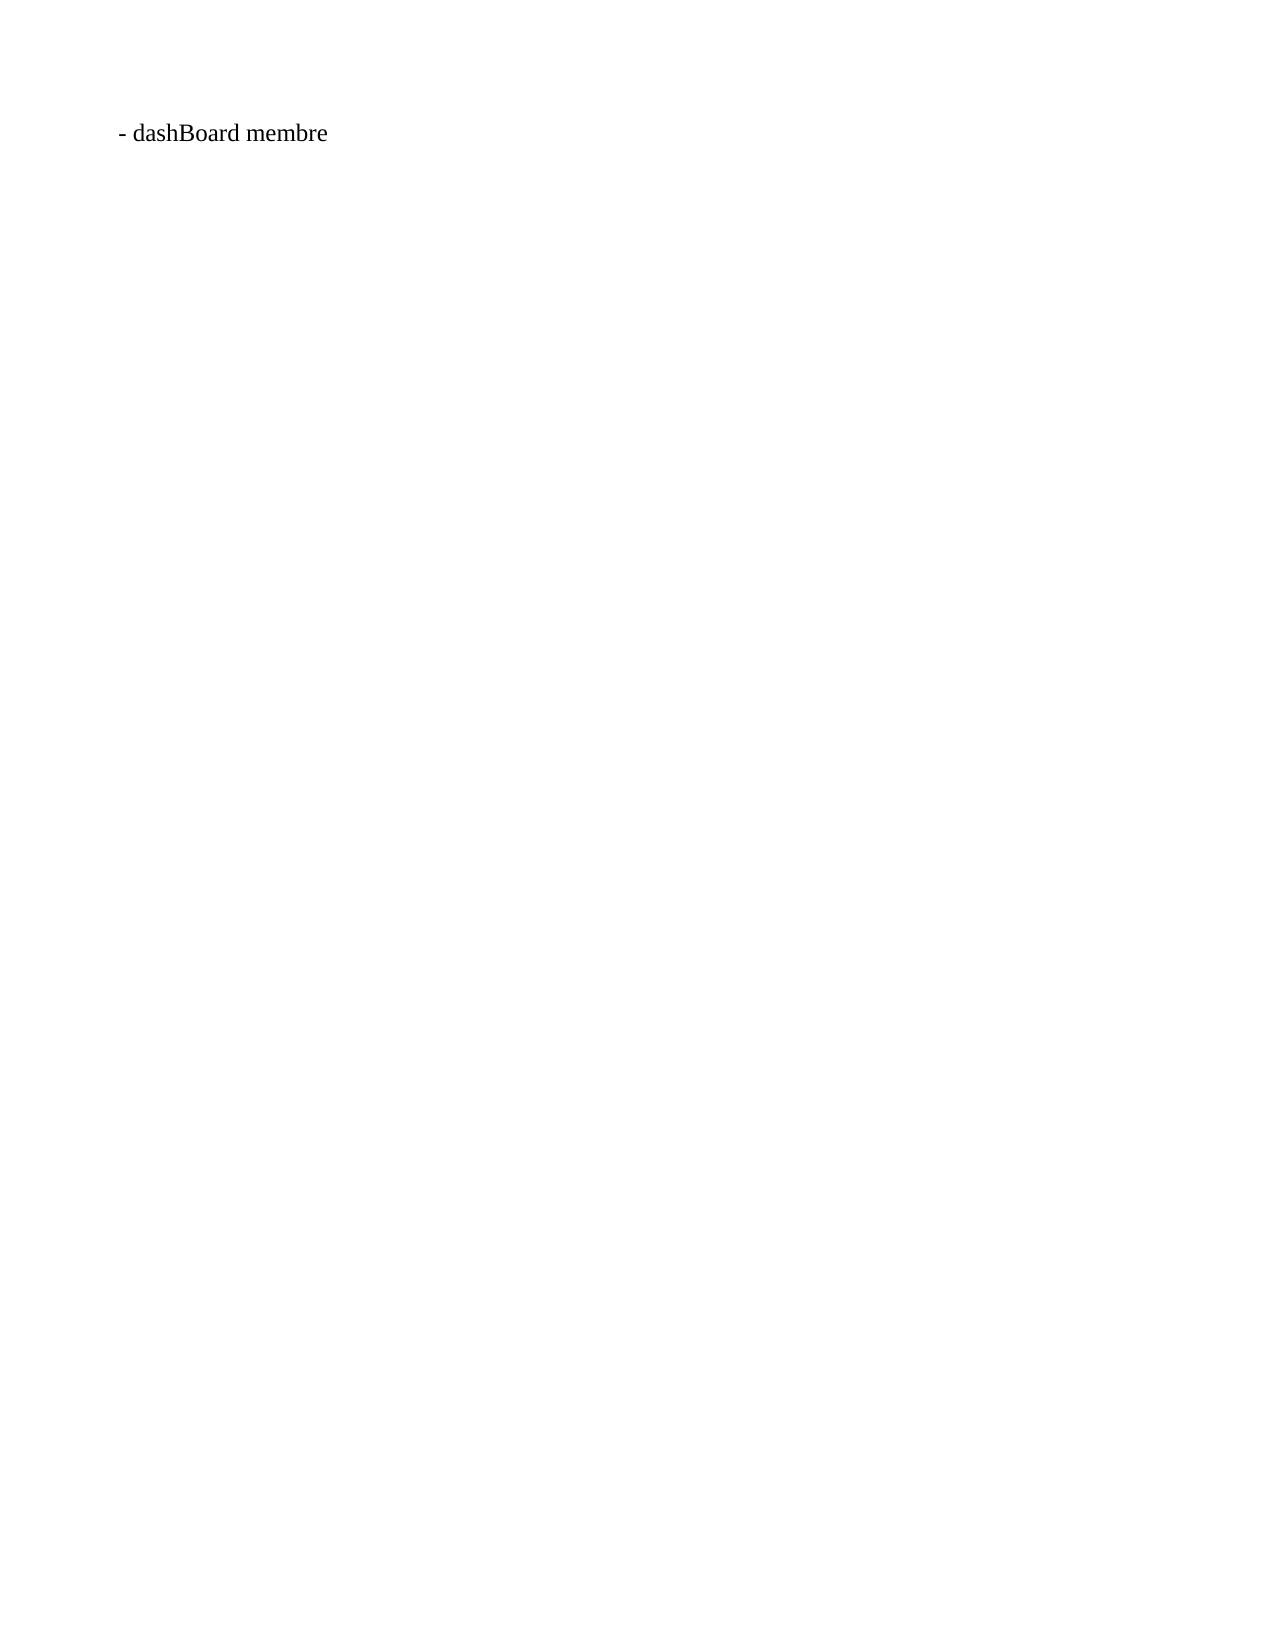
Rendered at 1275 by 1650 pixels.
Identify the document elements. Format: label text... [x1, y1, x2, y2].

text - dashBoard membre [118, 118, 1157, 147]
